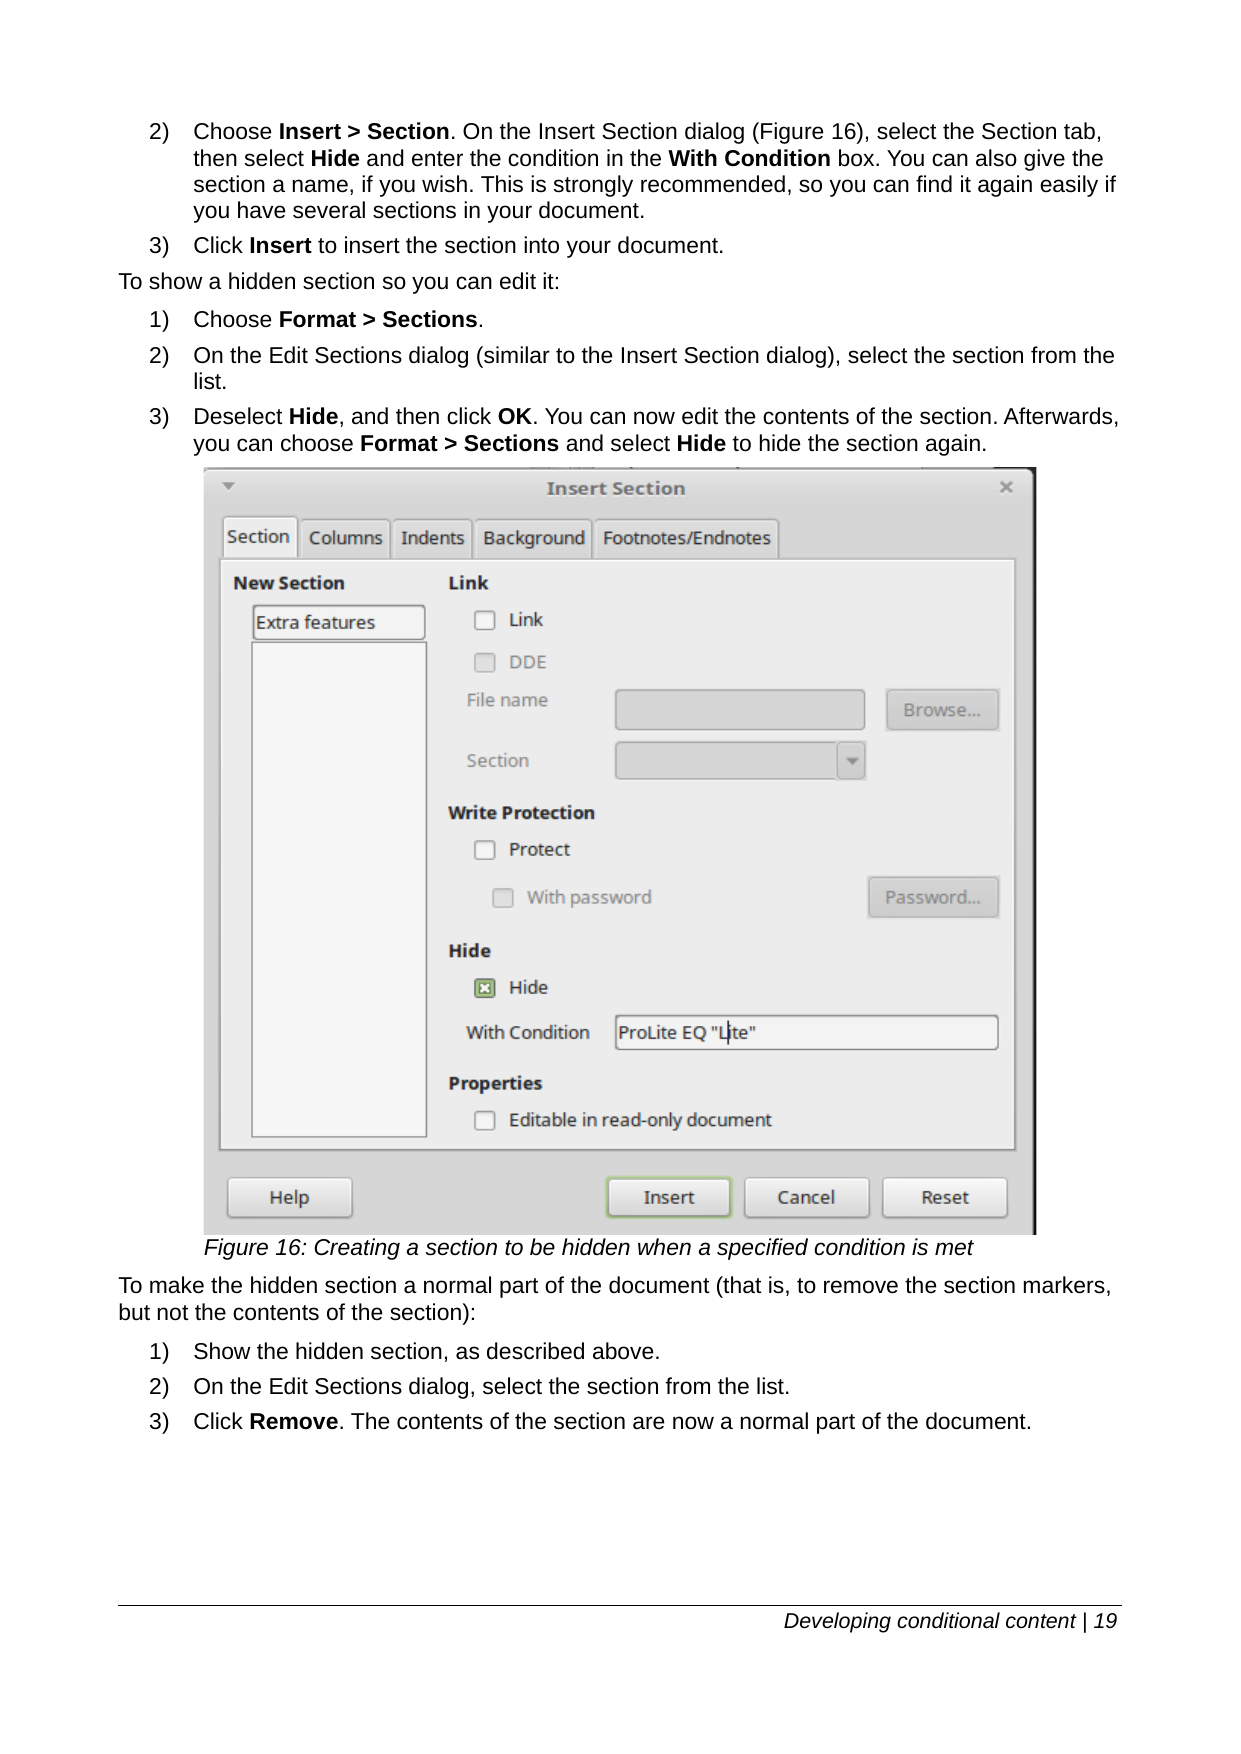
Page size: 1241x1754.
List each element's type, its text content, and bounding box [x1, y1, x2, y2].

list Deselect Hide, and then click OK. You can now edit the contents of the section. Afterwards, you can choose Format > Sections and select Hide to hide the section again. [169, 403, 1122, 456]
picture [203, 467, 1037, 1235]
list To make the hidden section a normal part of the document (that is, to remove the section markers, but not the contents of the section): [118, 1272, 1122, 1325]
list Choose Insert > Section. On the Insert Section dialog (Figure 16), select the Section tab, then select Hide and enter the condition in the With Condition box. You can also give the section a name, if you wish. This is strongly recommended, so you can find it again easily if you have several sections in your document. [169, 118, 1122, 223]
list Show the hidden section, as described above. [169, 1338, 1122, 1364]
list Choose Format > Sections. [169, 306, 1122, 333]
list Click Insert to insert the section into your document. [169, 232, 1122, 259]
text Figure 16: Creating a section to be hidden when a specified condition is met [204, 1235, 1036, 1261]
list On the Edit Sections dialog, select the section from the list. [169, 1373, 1122, 1399]
list On the Edit Sections dialog (similar to the Insert Section dialog), select the section from the list. [169, 342, 1122, 394]
list Click Remove. The contents of the section are now a normal part of the document. [169, 1408, 1122, 1434]
list To show a hidden section so you can edit it: [118, 268, 1122, 294]
